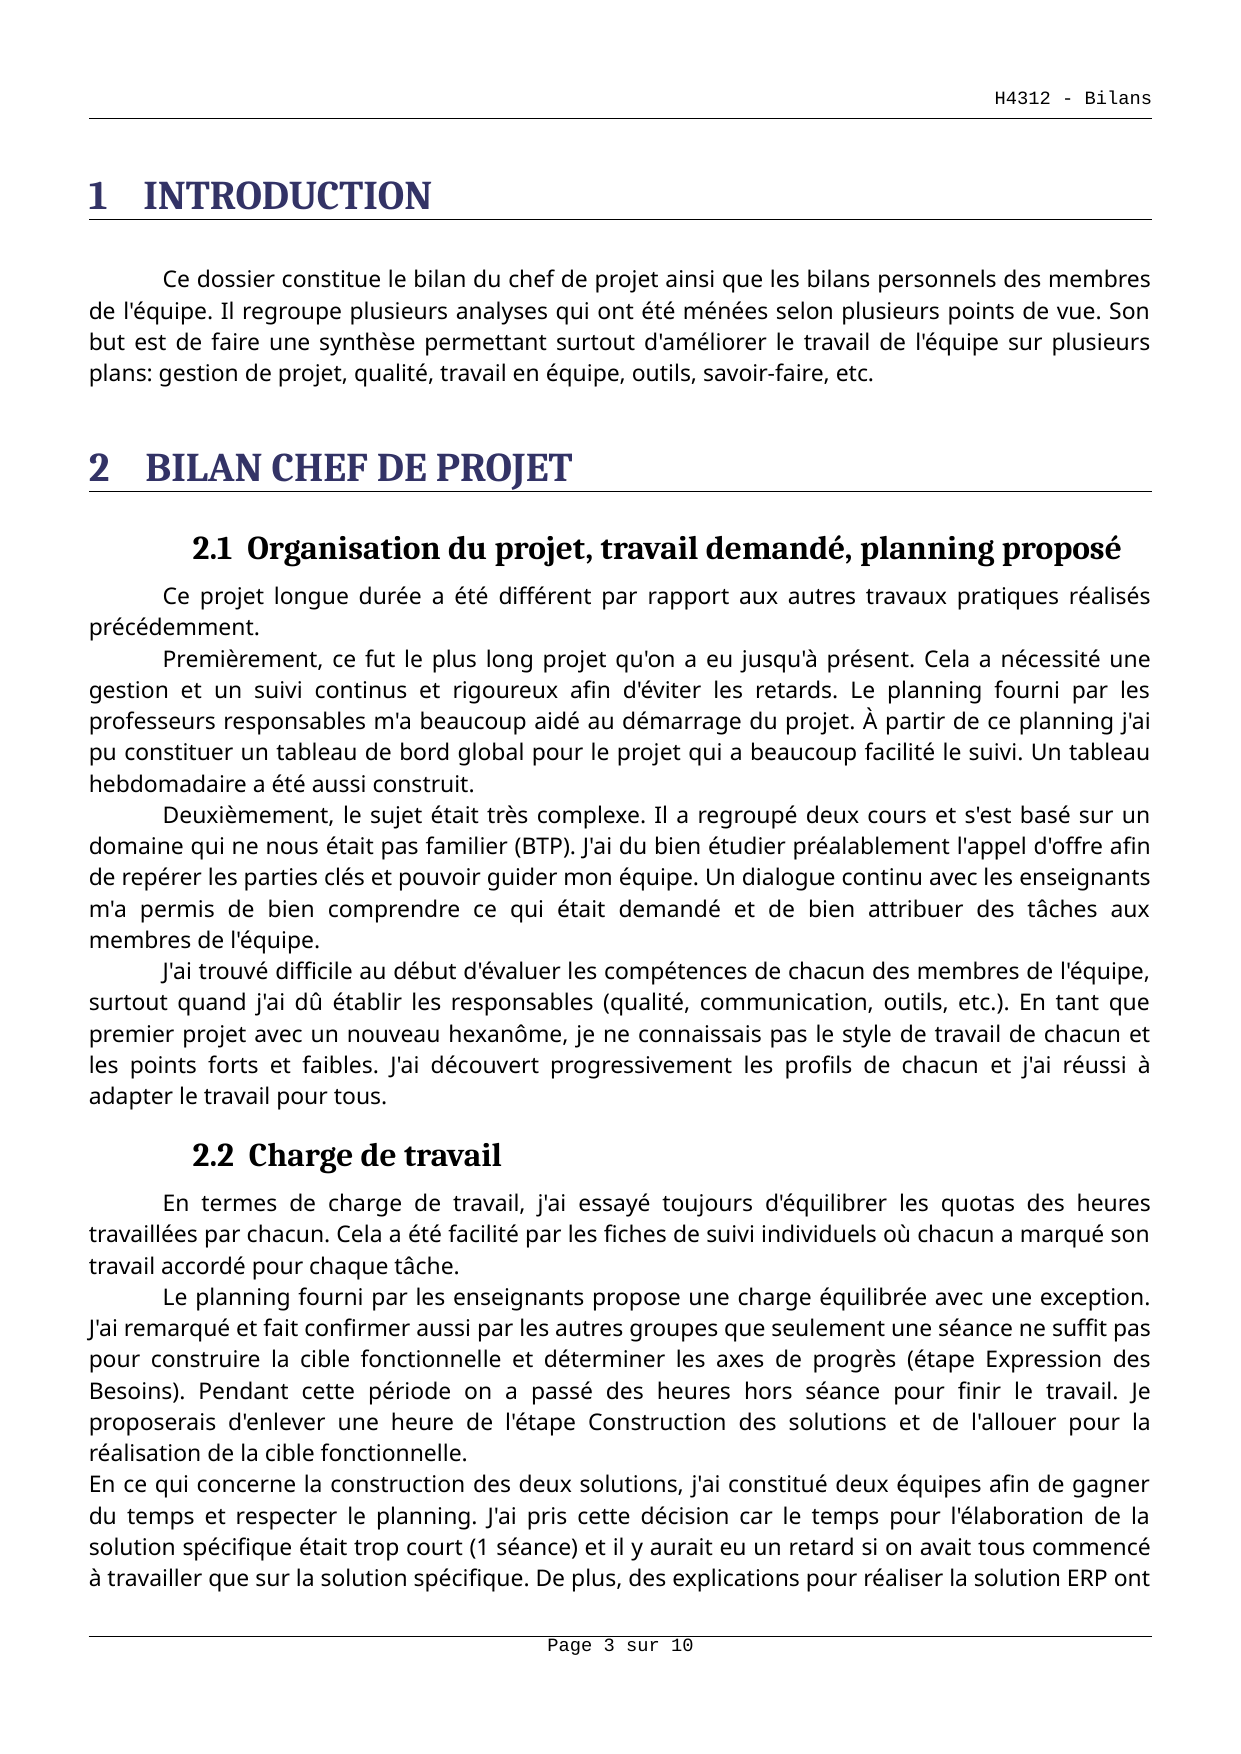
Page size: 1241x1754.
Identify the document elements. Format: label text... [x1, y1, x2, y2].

subtitle Organisation du projet, travail demandé, planning proposé [133, 529, 1152, 567]
text Ce dossier constitue le bilan du chef de projet ainsi que les bilans personnels des membres de l'équipe. Il regroupe plusieurs analyses qui ont été ménées selon plusieurs points de vue. Son but est de faire une synthèse permettant surtout d'améliorer le travail de l'équipe sur plusieurs plans: gestion de projet, qualité, travail en équipe, outils, savoir-faire, etc. [88, 263, 1152, 388]
text En ce qui concerne la construction des deux solutions, j'ai constitué deux équipes afin de gagner du temps et respecter le planning. J'ai pris cette décision car le temps pour l'élaboration de la solution spécifique était trop court (1 séance) et il y aurait eu un retard si on avait tous commencé à travailler que sur la solution spécifique. De plus, des explications pour réaliser la solution ERP ont [88, 1468, 1152, 1593]
subtitle Bilan chef de projet [88, 444, 1152, 492]
subtitle Introduction [88, 172, 1152, 219]
text J'ai trouvé difficile au début d'évaluer les compétences de chacun des membres de l'équipe, surtout quand j'ai dû établir les responsables (qualité, communication, outils, etc.). En tant que premier projet avec un nouveau hexanôme, je ne connaissais pas le style de travail de chacun et les points forts et faibles. J'ai découvert progressivement les profils de chacun et j'ai réussi à adapter le travail pour tous. [88, 955, 1152, 1111]
text Deuxièmement, le sujet était très complexe. Il a regroupé deux cours et s'est basé sur un domaine qui ne nous était pas familier (BTP). J'ai du bien étudier préalablement l'appel d'offre afin de repérer les parties clés et pouvoir guider mon équipe. Un dialogue continu avec les enseignants m'a permis de bien comprendre ce qui était demandé et de bien attribuer des tâches aux membres de l'équipe. [88, 799, 1152, 955]
text Le planning fourni par les enseignants propose une charge équilibrée avec une exception. J'ai remarqué et fait confirmer aussi par les autres groupes que seulement une séance ne suffit pas pour construire la cible fonctionnelle et déterminer les axes de progrès (étape Expression des Besoins). Pendant cette période on a passé des heures hors séance pour finir le travail. Je proposerais d'enlever une heure de l'étape Construction des solutions et de l'allouer pour la réalisation de la cible fonctionnelle. [88, 1281, 1152, 1468]
text Ce projet longue durée a été différent par rapport aux autres travaux pratiques réalisés précédemment. [88, 580, 1152, 642]
text En termes de charge de travail, j'ai essayé toujours d'équilibrer les quotas des heures travaillées par chacun. Cela a été facilité par les fiches de suivi individuels où chacun a marqué son travail accordé pour chaque tâche. [88, 1187, 1152, 1281]
subtitle Charge de travail [133, 1136, 1152, 1174]
text Premièrement, ce fut le plus long projet qu'on a eu jusqu'à présent. Cela a nécessité une gestion et un suivi continus et rigoureux afin d'éviter les retards. Le planning fourni par les professeurs responsables m'a beaucoup aidé au démarrage du projet. À partir de ce planning j'ai pu constituer un tableau de bord global pour le projet qui a beaucoup facilité le suivi. Un tableau hebdomadaire a été aussi construit. [88, 642, 1152, 799]
